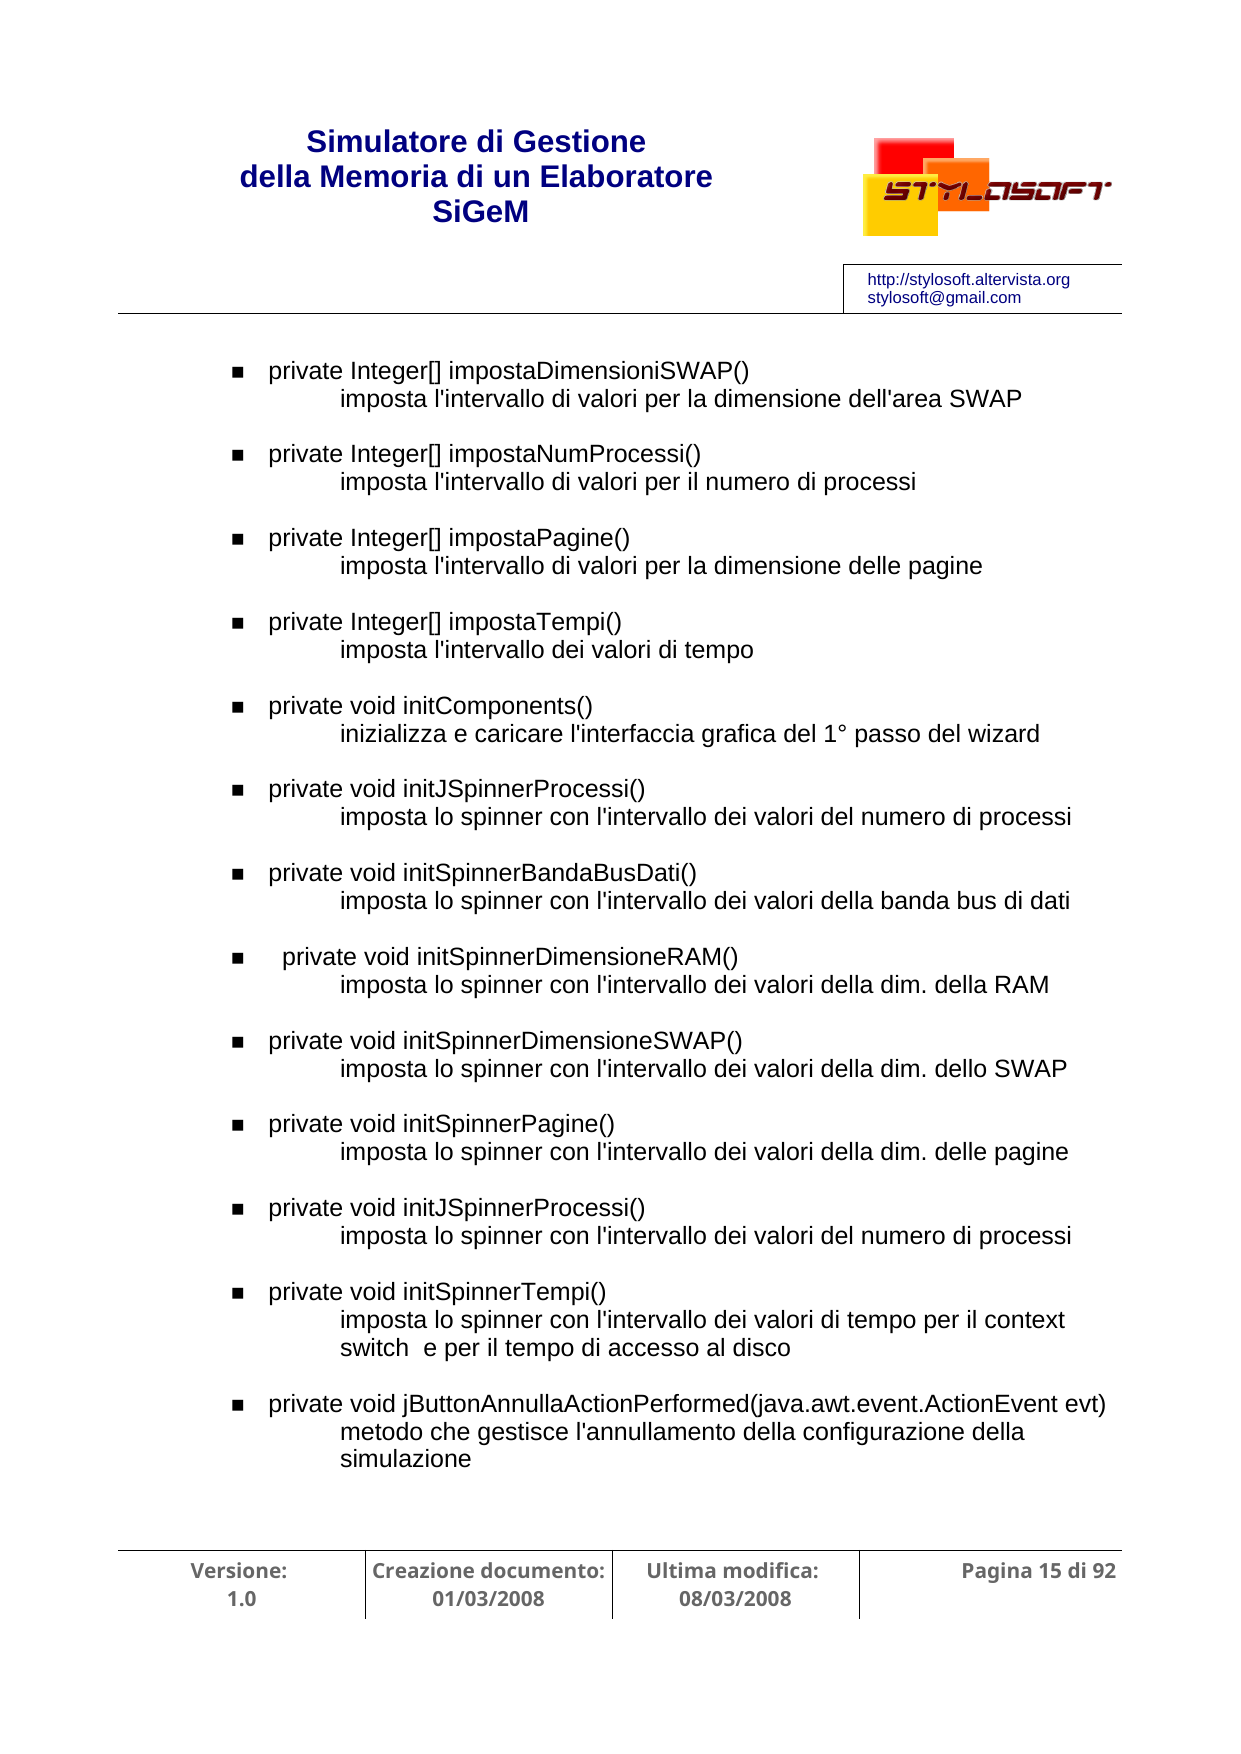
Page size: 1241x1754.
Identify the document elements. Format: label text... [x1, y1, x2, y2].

text imposta l'intervallo di valori per la dimensione delle pagine [118, 552, 1122, 580]
text imposta lo spinner con l'intervallo dei valori della banda bus di dati [118, 887, 1122, 915]
list private Integer[] impostaDimensioniSWAP() [231, 357, 1122, 384]
list private Integer[] impostaPagine() [231, 524, 1122, 552]
text imposta lo spinner con l'intervallo dei valori di tempo per il context switch e per il tempo di accesso al disco [118, 1306, 1122, 1362]
text imposta lo spinner con l'intervallo dei valori del numero di processi [118, 803, 1122, 831]
list private void initSpinnerTempi() [231, 1278, 1122, 1306]
text imposta lo spinner con l'intervallo dei valori della dim. dello SWAP [118, 1054, 1122, 1082]
text imposta l'intervallo di valori per il numero di processi [118, 468, 1122, 496]
list private void initSpinnerBandaBusDati() [231, 859, 1122, 887]
text metodo che gestisce l'annullamento della configurazione della simulazione [118, 1417, 1122, 1473]
picture [848, 123, 1117, 247]
text inizializza e caricare l'interfaccia grafica del 1° passo del wizard [118, 719, 1122, 747]
text imposta l'intervallo di valori per la dimensione dell'area SWAP [118, 384, 1122, 412]
list private void initJSpinnerProcessi() [231, 1194, 1122, 1222]
text imposta lo spinner con l'intervallo dei valori della dim. delle pagine [118, 1138, 1122, 1166]
list private Integer[] impostaTempi() [231, 608, 1122, 636]
list private Integer[] impostaNumProcessi() [231, 440, 1122, 468]
list private void initJSpinnerProcessi() [231, 775, 1122, 803]
list private void jButtonAnnullaActionPerformed(java.awt.event.ActionEvent evt) [231, 1389, 1122, 1417]
text imposta lo spinner con l'intervallo dei valori della dim. della RAM [118, 971, 1122, 999]
list private void initSpinnerPagine() [231, 1110, 1122, 1138]
list private void initComponents() [231, 692, 1122, 719]
list private void initSpinnerDimensioneSWAP() [231, 1027, 1122, 1054]
text imposta lo spinner con l'intervallo dei valori del numero di processi [118, 1222, 1122, 1250]
list private void initSpinnerDimensioneRAM() [231, 943, 1122, 971]
text imposta l'intervallo dei valori di tempo [118, 636, 1122, 664]
